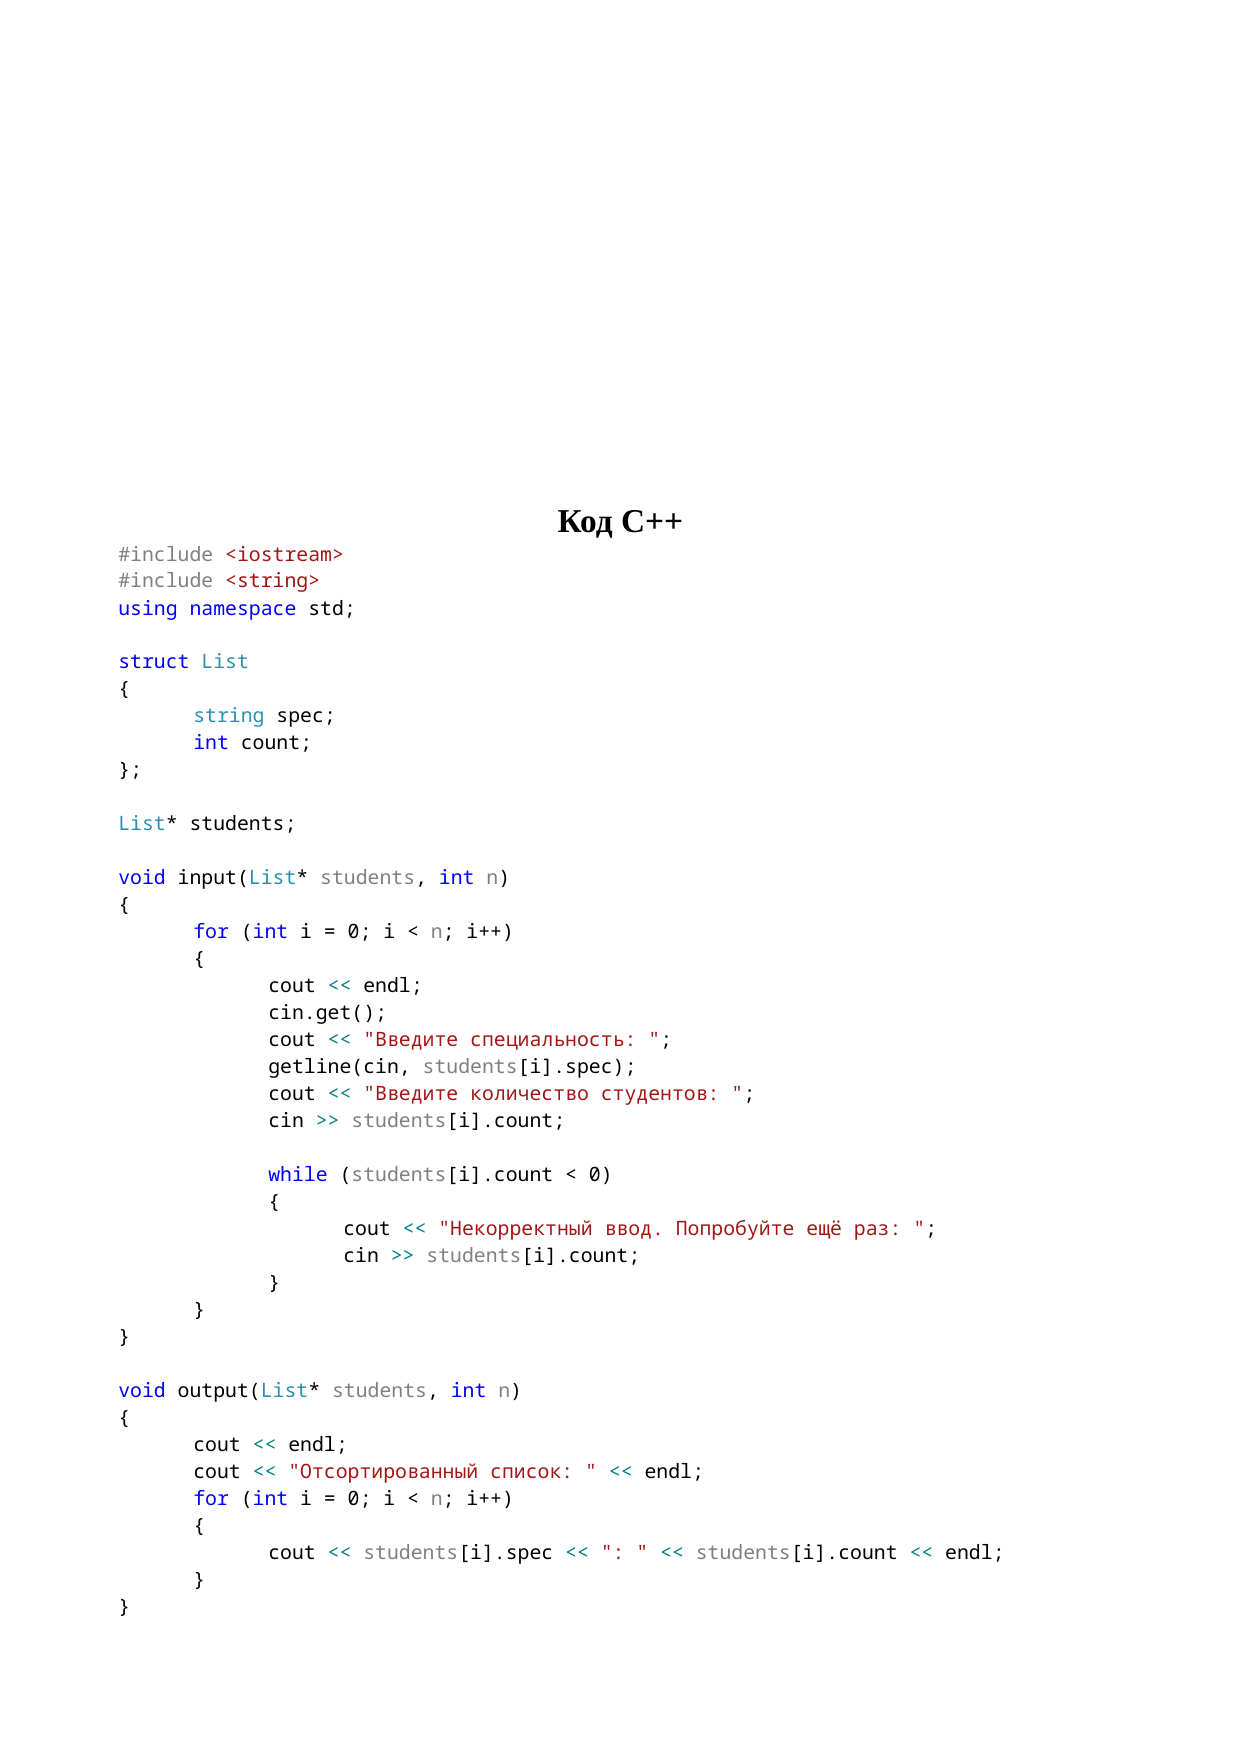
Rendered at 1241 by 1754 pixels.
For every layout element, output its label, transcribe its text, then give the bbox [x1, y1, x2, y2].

text for (int i = 0; i < n; i++) [118, 917, 1122, 944]
text { [118, 891, 1122, 917]
text cin >> students[i].count; [118, 1106, 1122, 1133]
text cin.get(); [118, 998, 1122, 1025]
text { [118, 1511, 1122, 1538]
text } [118, 1565, 1122, 1592]
text }; [118, 756, 1122, 783]
text cout << "Отсортированный список: " << endl; [118, 1457, 1122, 1484]
text } [118, 1592, 1122, 1619]
text Код C++ [118, 501, 1122, 540]
text } [118, 1268, 1122, 1295]
text List* students; [118, 809, 1122, 837]
text } [118, 1322, 1122, 1349]
text } [118, 1295, 1122, 1322]
text using namespace std; [118, 594, 1122, 621]
text for (int i = 0; i < n; i++) [118, 1484, 1122, 1511]
text string spec; [118, 702, 1122, 729]
text { [118, 944, 1122, 971]
text cout << students[i].spec << ": " << students[i].count << endl; [118, 1538, 1122, 1565]
text struct List [118, 648, 1122, 675]
text #include <iostream> [118, 540, 1122, 567]
text while (students[i].count < 0) [118, 1160, 1122, 1187]
text void output(List* students, int n) [118, 1376, 1122, 1403]
text cout << endl; [118, 971, 1122, 998]
text { [118, 675, 1122, 702]
text { [118, 1187, 1122, 1214]
text int count; [118, 729, 1122, 756]
text cin >> students[i].count; [118, 1241, 1122, 1268]
text void input(List* students, int n) [118, 863, 1122, 891]
text { [118, 1403, 1122, 1430]
text cout << "Введите количество студентов: "; [118, 1079, 1122, 1106]
text cout << endl; [118, 1430, 1122, 1457]
text cout << "Введите специальность: "; [118, 1025, 1122, 1052]
text #include <string> [118, 567, 1122, 594]
text getline(cin, students[i].spec); [118, 1052, 1122, 1079]
text cout << "Некорректный ввод. Попробуйте ещё раз: "; [118, 1214, 1122, 1241]
